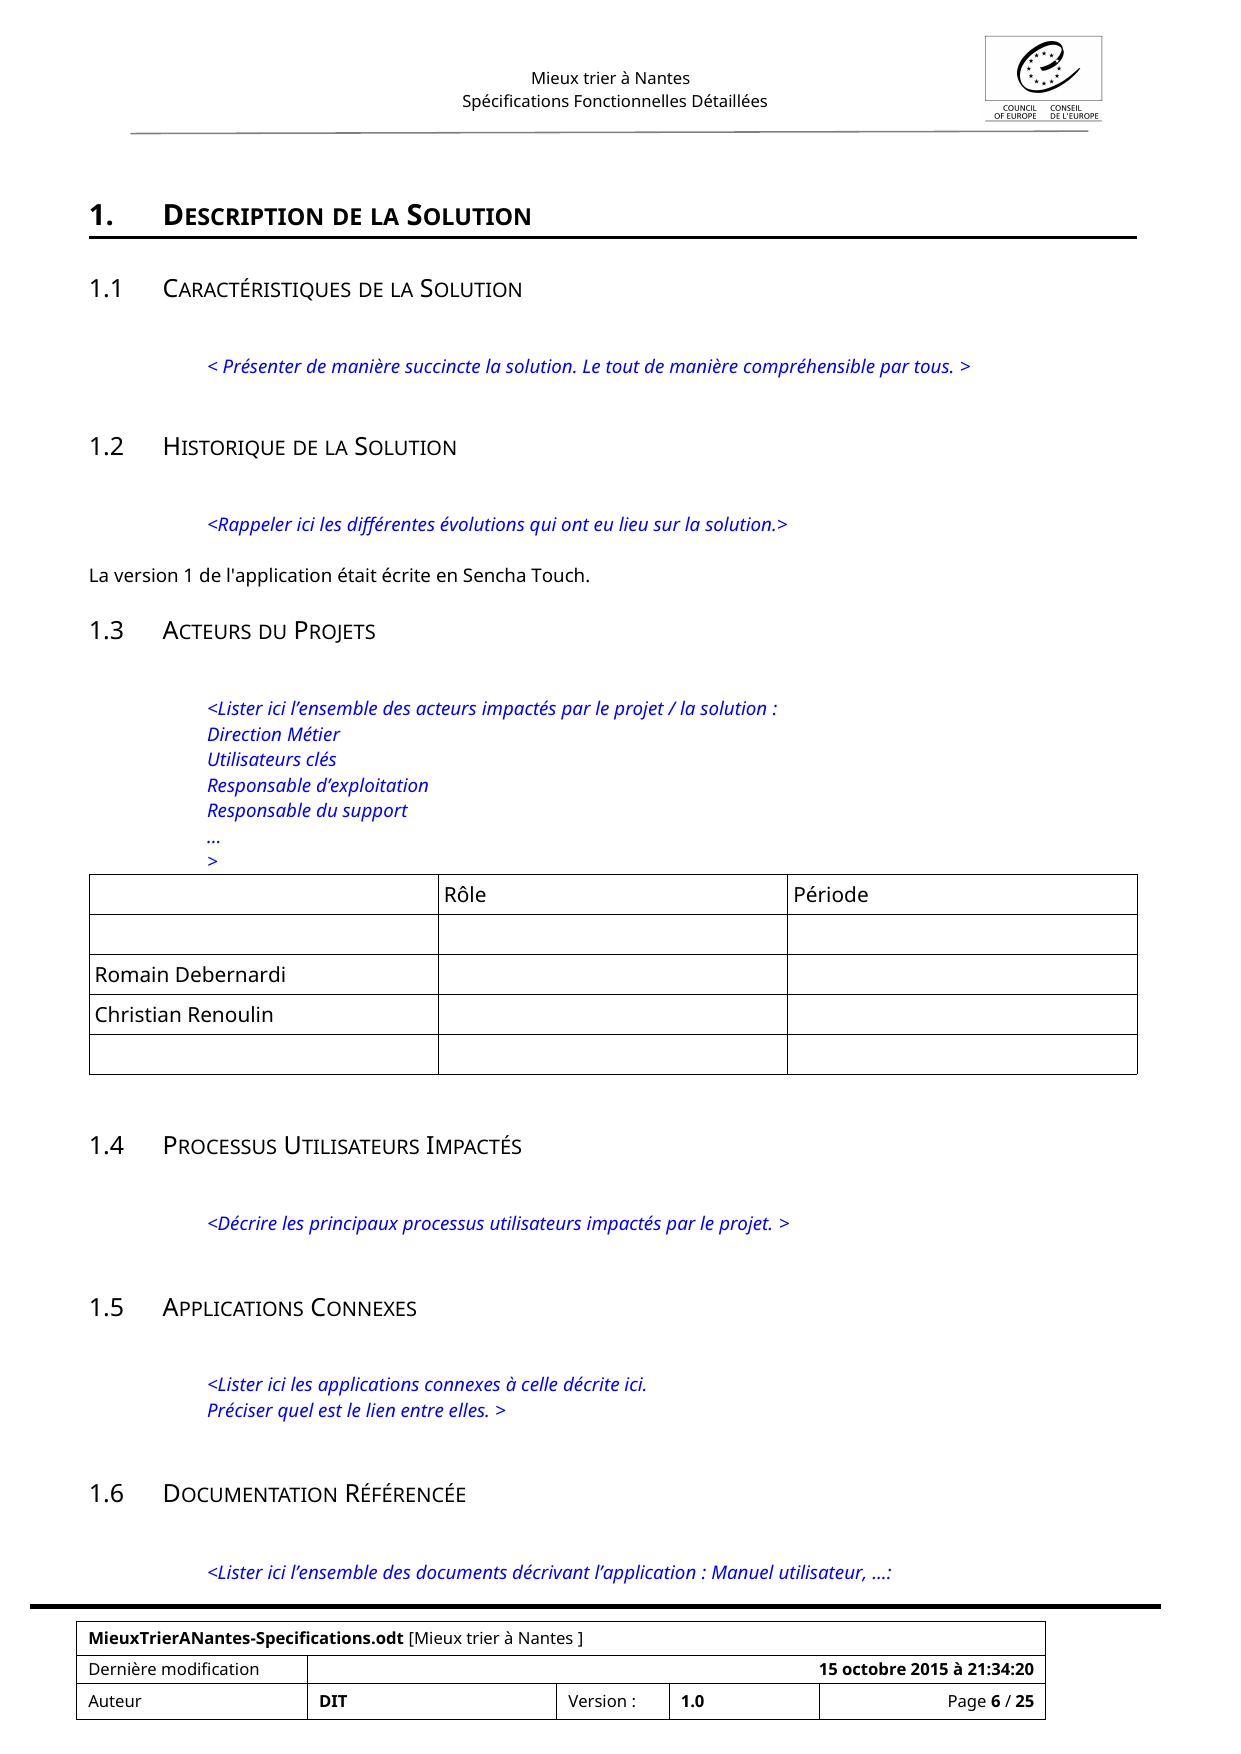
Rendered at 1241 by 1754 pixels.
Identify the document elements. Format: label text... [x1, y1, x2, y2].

table_header [90, 875, 438, 914]
subtitle Acteurs du Projets [89, 613, 1137, 649]
table_cell [90, 1035, 438, 1074]
text <Rappeler ici les différentes évolutions qui ont eu lieu sur la solution.> [207, 511, 1124, 537]
table_header Rôle [439, 875, 787, 914]
text La version 1 de l'application était écrite en Sencha Touch. [89, 562, 1124, 588]
table_cell [788, 995, 1137, 1034]
text Direction Métier [207, 721, 1124, 747]
table_cell [90, 915, 438, 954]
subtitle Applications Connexes [89, 1289, 1137, 1325]
text Responsable d’exploitation [207, 772, 1124, 798]
table_cell [788, 1035, 1137, 1074]
subtitle Caractéristiques de la Solution [89, 270, 1137, 307]
table_cell Christian Renoulin [90, 995, 438, 1034]
text <Lister ici les applications connexes à celle décrite ici. [207, 1372, 1124, 1397]
subtitle Documentation Référencée [89, 1476, 1137, 1510]
text < Présenter de manière succincte la solution. Le tout de manière compréhensible par tous. > [207, 353, 1124, 378]
text <Lister ici l’ensemble des documents décrivant l’application : Manuel utilisateur, …: [207, 1559, 1124, 1585]
subtitle Description de la Solution [89, 194, 1137, 236]
subtitle Historique de la Solution [89, 429, 1137, 465]
text Utilisateurs clés [207, 747, 1124, 772]
table_cell Romain Debernardi [90, 955, 438, 994]
text <Décrire les principaux processus utilisateurs impactés par le projet. > [207, 1210, 1124, 1236]
text <Lister ici l’ensemble des acteurs impactés par le projet / la solution : [207, 696, 1124, 721]
table_cell [439, 915, 787, 954]
picture [981, 32, 1104, 125]
table_cell [439, 1035, 787, 1074]
table_cell [788, 955, 1137, 994]
text Responsable du support [207, 798, 1124, 823]
table_cell [788, 915, 1137, 954]
text … [207, 823, 1124, 849]
table_cell [439, 955, 787, 994]
text > [207, 849, 1124, 874]
subtitle Processus Utilisateurs Impactés [89, 1128, 1137, 1164]
table_cell [439, 995, 787, 1034]
text Préciser quel est le lien entre elles. > [207, 1397, 1124, 1423]
table_header Période [788, 875, 1137, 914]
